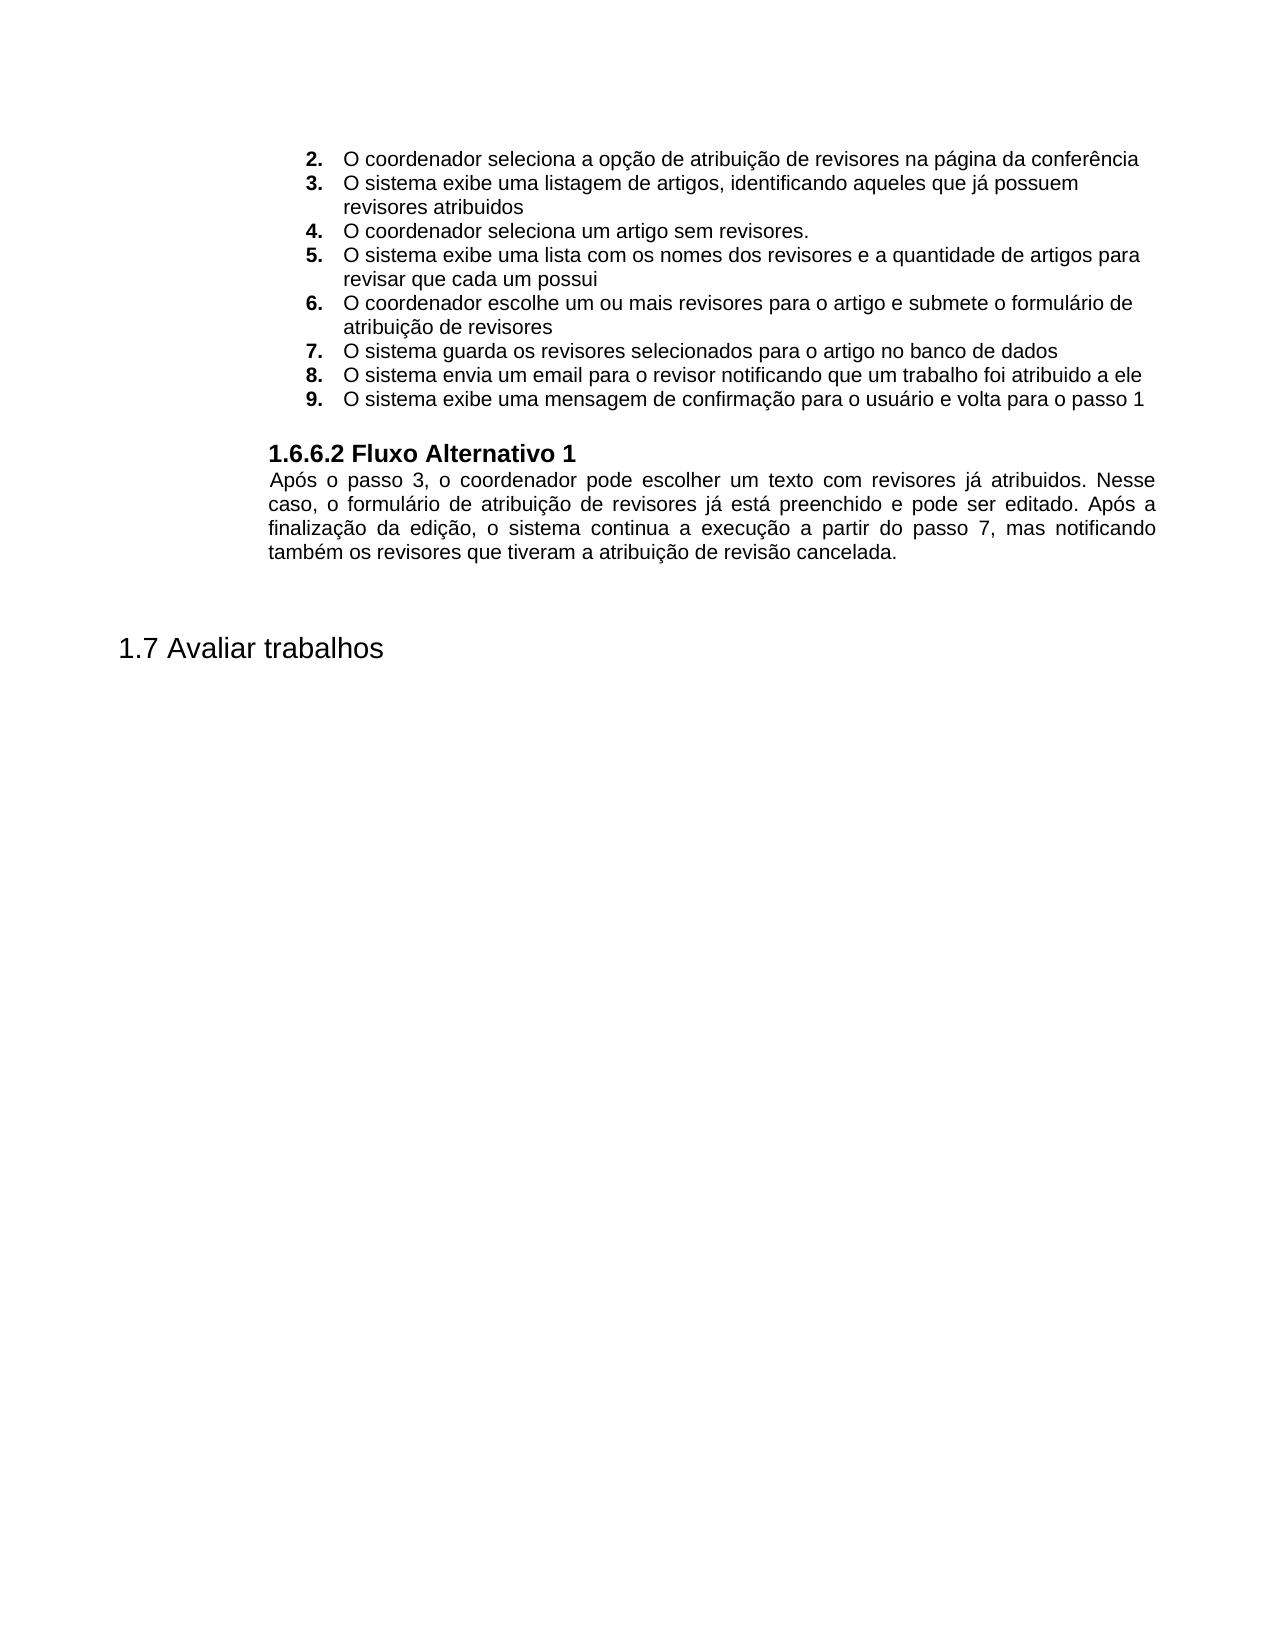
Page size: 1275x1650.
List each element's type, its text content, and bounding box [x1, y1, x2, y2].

list O sistema envia um email para o revisor notificando que um trabalho foi atribuido a ele [306, 362, 1157, 386]
list O sistema guarda os revisores selecionados para o artigo no banco de dados [306, 338, 1157, 362]
text 1.6.6.2 Fluxo Alternativo 1 [118, 439, 1157, 468]
list O coordenador escolhe um ou mais revisores para o artigo e submete o formulário de atribuição de revisores [306, 291, 1157, 338]
list O sistema exibe uma lista com os nomes dos revisores e a quantidade de artigos para revisar que cada um possui [306, 243, 1157, 291]
text Após o passo 3, o coordenador pode escolher um texto com revisores já atribuidos. Nesse caso, o formulário de atribuição de revisores já está preenchido e pode ser editado. Após a finalização da edição, o sistema continua a execução a partir do passo 7, mas notificando também os revisores que tiveram a atribuição de revisão cancelada. [268, 468, 1157, 564]
list O coordenador seleciona um artigo sem revisores. [306, 219, 1157, 243]
list O sistema exibe uma mensagem de confirmação para o usuário e volta para o passo 1 [306, 386, 1157, 410]
list O coordenador seleciona a opção de atribuição de revisores na página da conferência [306, 147, 1157, 171]
list O sistema exibe uma listagem de artigos, identificando aqueles que já possuem revisores atribuidos [306, 171, 1157, 219]
subtitle 1.7 Avaliar trabalhos [118, 631, 1157, 664]
